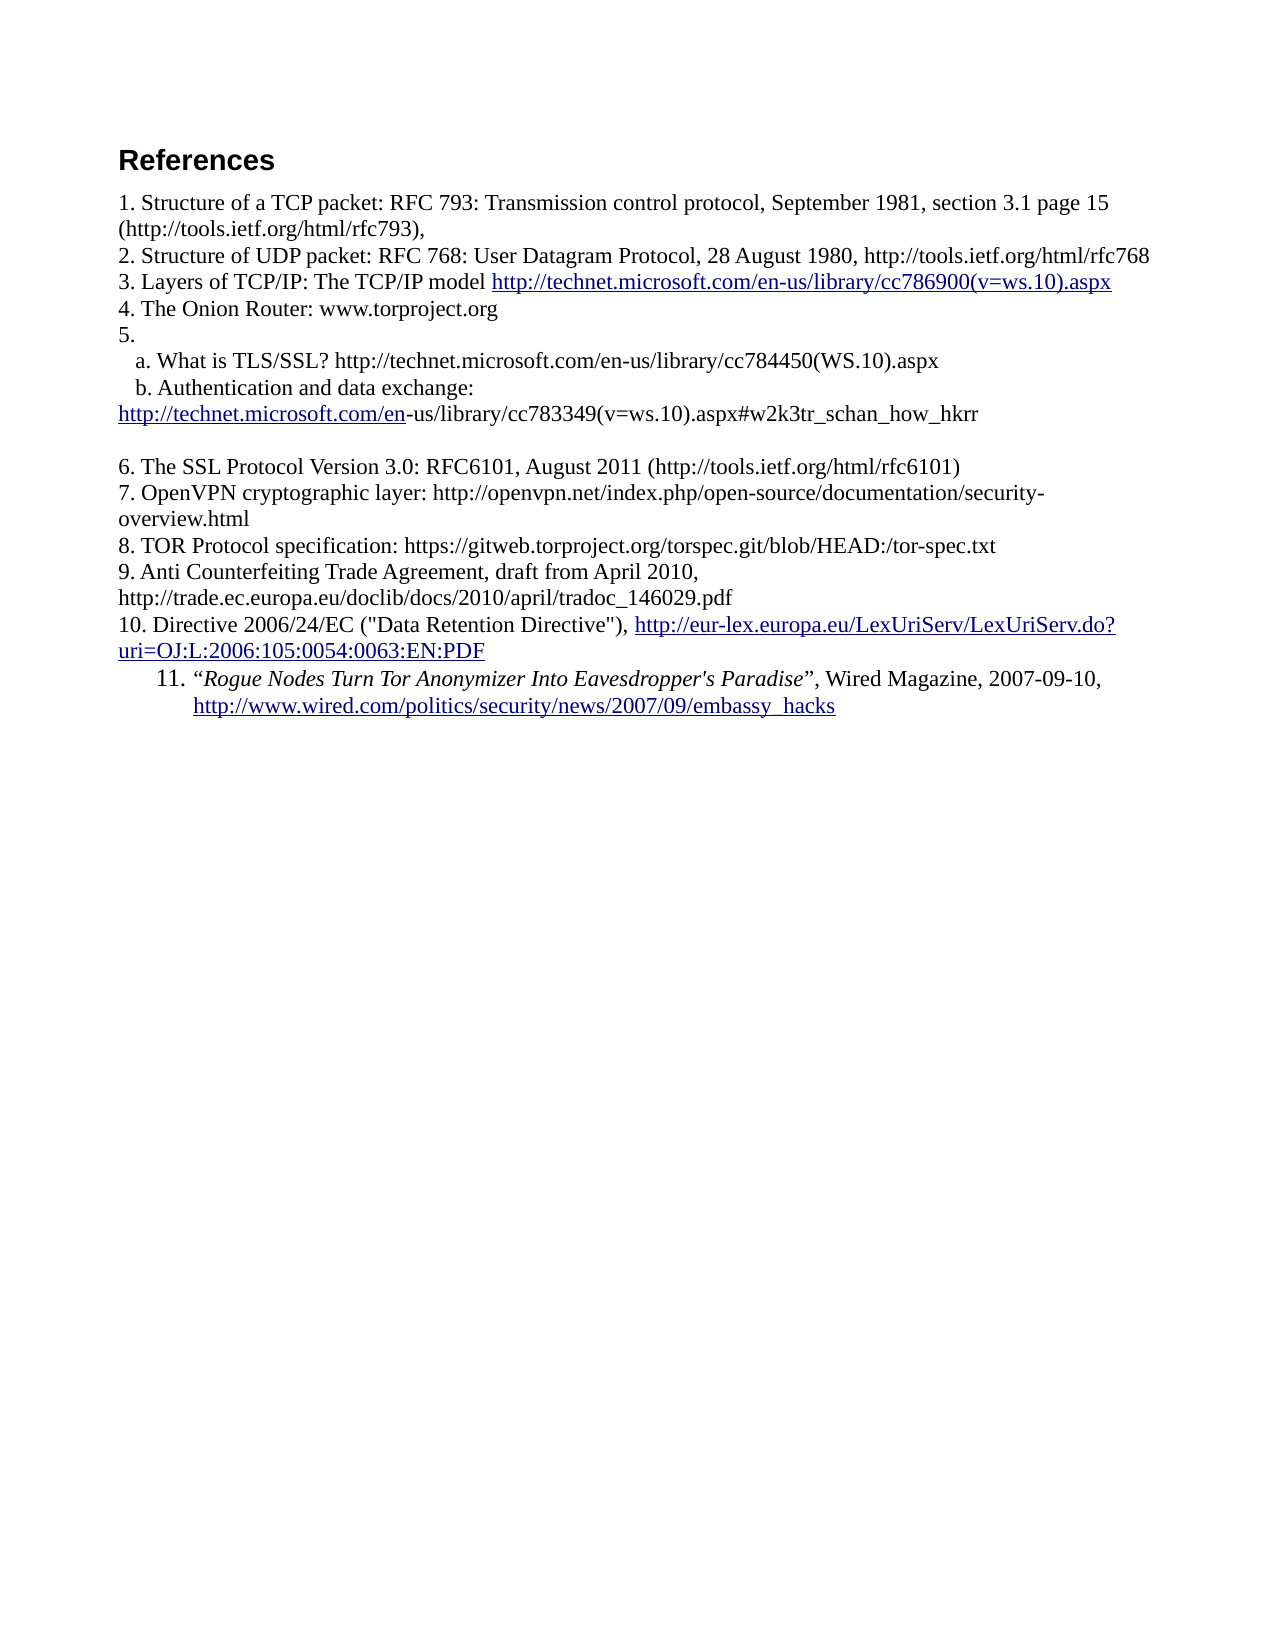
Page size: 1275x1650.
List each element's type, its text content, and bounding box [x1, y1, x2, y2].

subtitle References [118, 143, 1157, 177]
text 10. Directive 2006/24/EC ("Data Retention Directive"), http://eur-lex.europa.eu/LexUriServ/LexUriServ.do?uri=OJ:L:2006:105:0054:0063:EN:PDF [118, 611, 1157, 663]
text 9. Anti Counterfeiting Trade Agreement, draft from April 2010, http://trade.ec.europa.eu/doclib/docs/2010/april/tradoc_146029.pdf [118, 558, 1157, 611]
text a. What is TLS/SSL? http://technet.microsoft.com/en-us/library/cc784450(WS.10).aspx [118, 347, 1157, 374]
text 8. TOR Protocol specification: https://gitweb.torproject.org/torspec.git/blob/HEAD:/tor-spec.txt [118, 532, 1157, 558]
text 2. Structure of UDP packet: RFC 768: User Datagram Protocol, 28 August 1980, http://tools.ietf.org/html/rfc768 [118, 242, 1157, 268]
text 1. Structure of a TCP packet: RFC 793: Transmission control protocol, September 1981, section 3.1 page 15 (http://tools.ietf.org/html/rfc793), [118, 189, 1157, 242]
text 3. Layers of TCP/IP: The TCP/IP model http://technet.microsoft.com/en-us/library/cc786900(v=ws.10).aspx [118, 268, 1157, 294]
text 4. The Onion Router: www.torproject.org [118, 294, 1157, 321]
text 7. OpenVPN cryptographic layer: http://openvpn.net/index.php/open-source/documentation/security-overview.html [118, 479, 1157, 532]
text b. Authentication and data exchange: http://technet.microsoft.com/en-us/library/cc783349(v=ws.10).aspx#w2k3tr_schan_how_hkrr [118, 374, 1157, 426]
text 6. The SSL Protocol Version 3.0: RFC6101, August 2011 (http://tools.ietf.org/html/rfc6101) [118, 453, 1157, 479]
list “Rogue Nodes Turn Tor Anonymizer Into Eavesdropper's Paradise”, Wired Magazine, 2007-09-10, http://www.wired.com/politics/security/news/2007/09/embassy_hacks [156, 663, 1157, 719]
text 5. [118, 321, 1157, 347]
